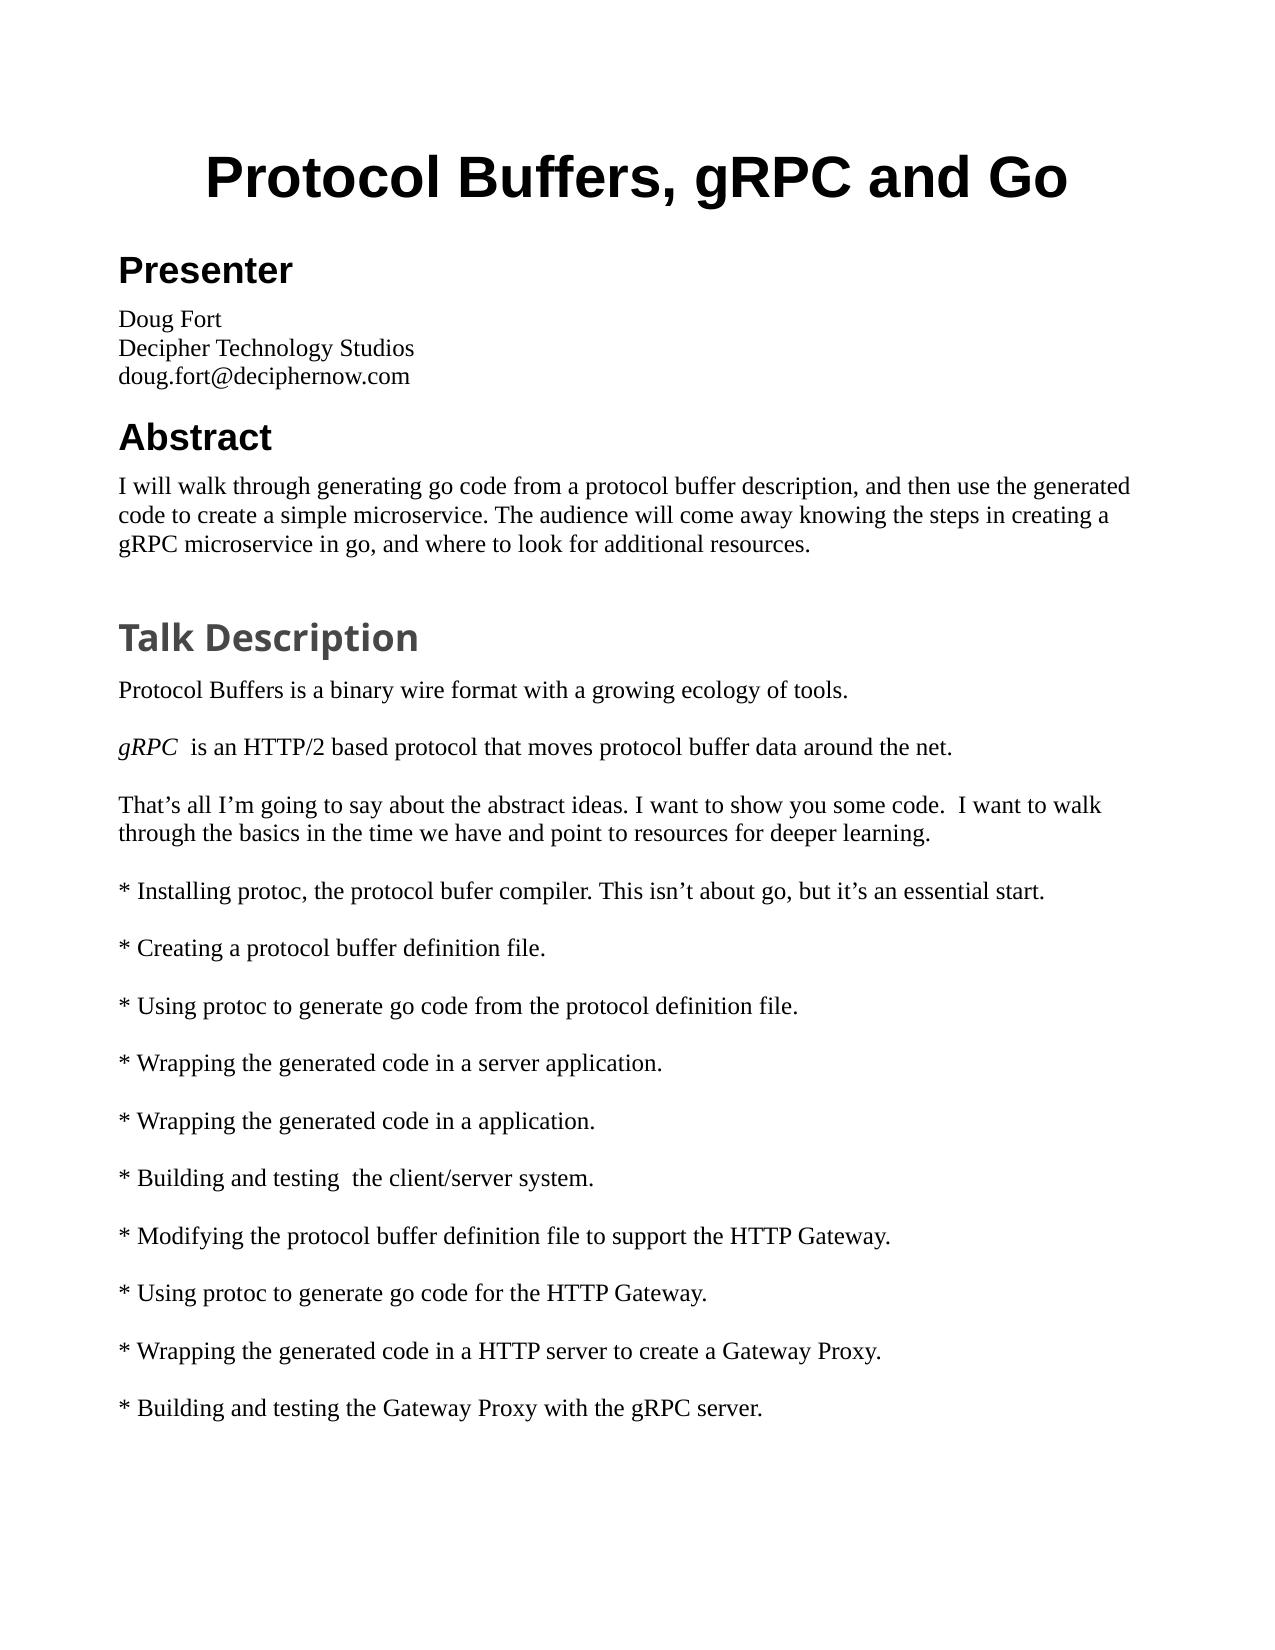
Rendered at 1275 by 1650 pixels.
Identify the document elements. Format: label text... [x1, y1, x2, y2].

text Decipher Technology Studios [118, 333, 1157, 361]
text * Installing protoc, the protocol bufer compiler. This isn’t about go, but it’s an essential start. [118, 876, 1157, 905]
subtitle Talk Description [118, 611, 1157, 662]
text That’s all I’m going to say about the abstract ideas. I want to show you some code. I want to walk through the basics in the time we have and point to resources for deeper learning. [118, 790, 1157, 847]
text I will walk through generating go code from a protocol buffer description, and then use the generated code to create a simple microservice. The audience will come away knowing the steps in creating a gRPC microservice in go, and where to look for additional resources. [118, 471, 1157, 557]
text gRPC is an HTTP/2 based protocol that moves protocol buffer data around the net. [118, 732, 1157, 761]
text * Using protoc to generate go code from the protocol definition file. [118, 991, 1157, 1020]
title Protocol Buffers, gRPC and Go [118, 143, 1157, 210]
text Doug Fort [118, 304, 1157, 333]
text * Wrapping the generated code in a application. [118, 1106, 1157, 1135]
subtitle Presenter [118, 248, 1157, 291]
text * Building and testing the client/server system. [118, 1163, 1157, 1192]
text * Creating a protocol buffer definition file. [118, 933, 1157, 962]
text doug.fort@deciphernow.com [118, 361, 1157, 390]
text * Wrapping the generated code in a server application. [118, 1048, 1157, 1077]
text * Building and testing the Gateway Proxy with the gRPC server. [118, 1393, 1157, 1422]
text Protocol Buffers is a binary wire format with a growing ecology of tools. [118, 675, 1157, 703]
subtitle Abstract [118, 415, 1157, 459]
text * Modifying the protocol buffer definition file to support the HTTP Gateway. [118, 1221, 1157, 1250]
text * Wrapping the generated code in a HTTP server to create a Gateway Proxy. [118, 1336, 1157, 1365]
text * Using protoc to generate go code for the HTTP Gateway. [118, 1278, 1157, 1307]
